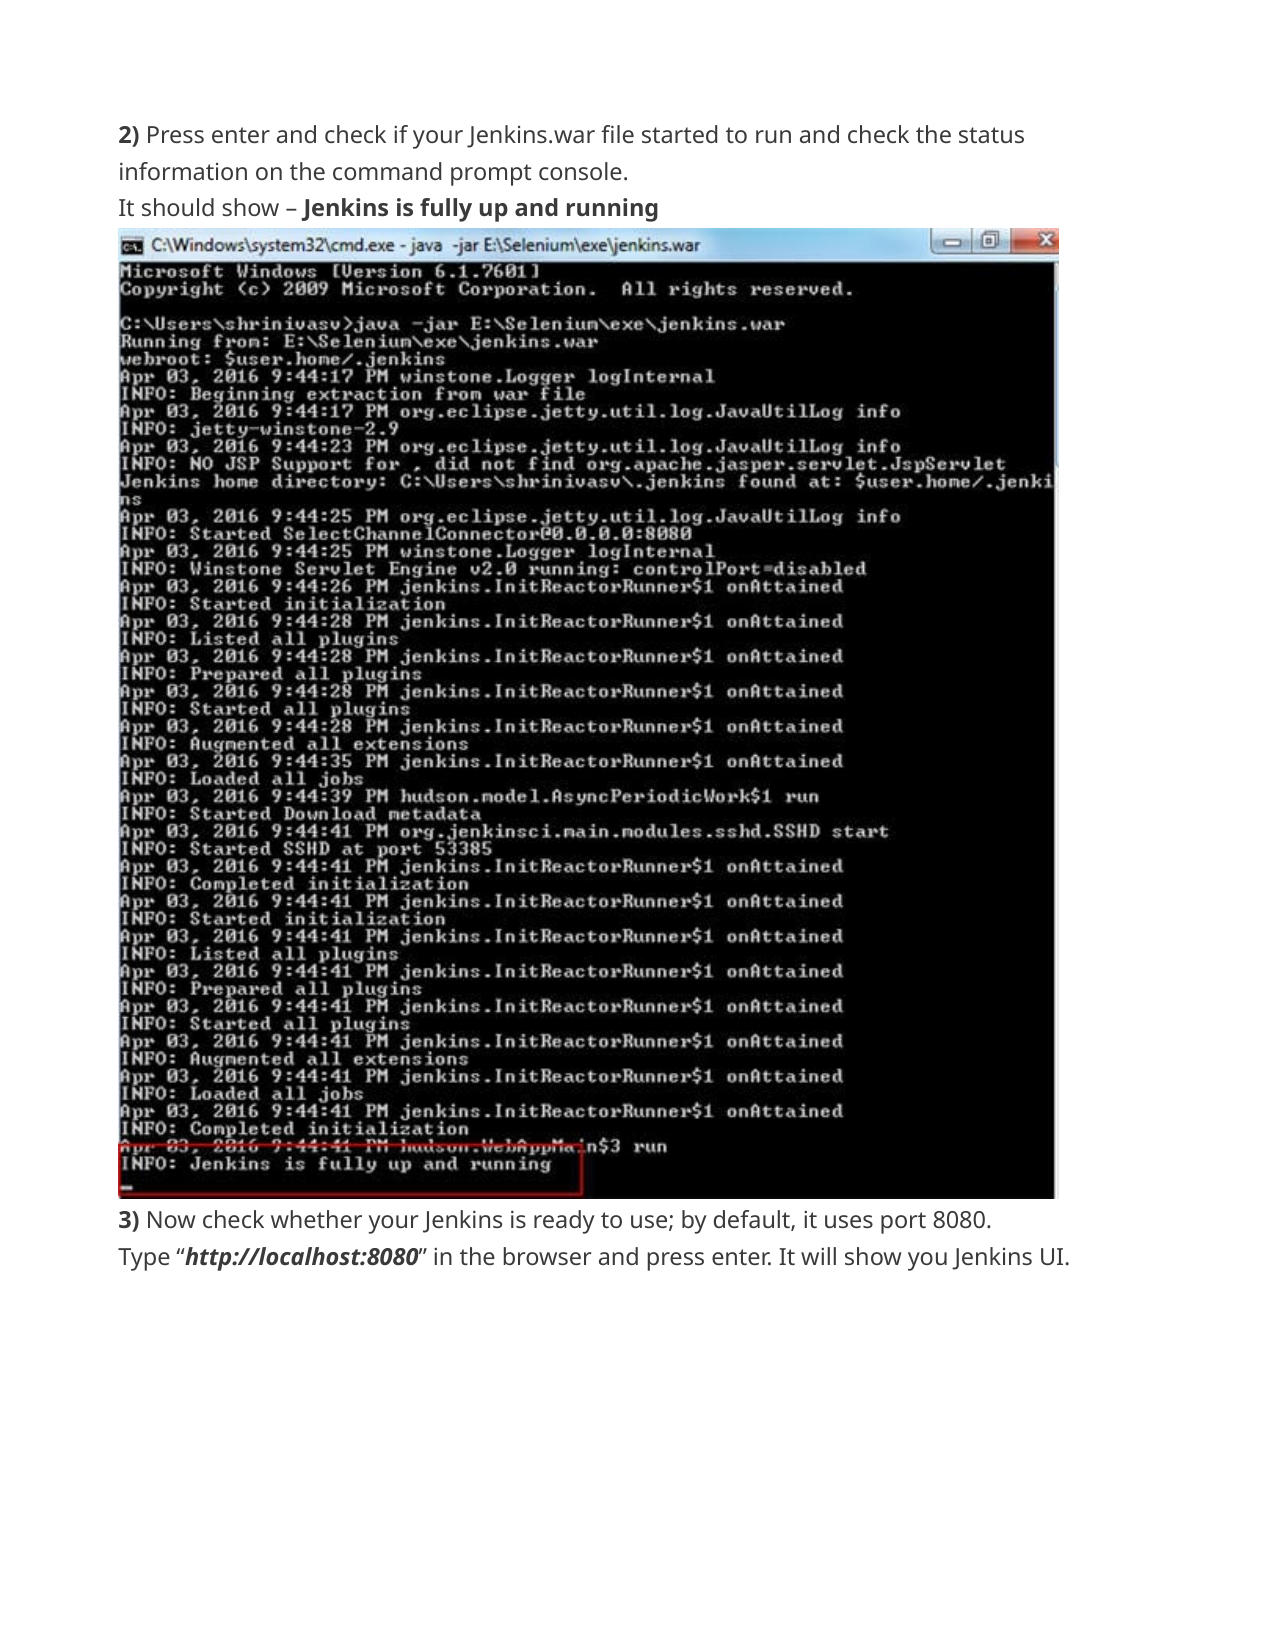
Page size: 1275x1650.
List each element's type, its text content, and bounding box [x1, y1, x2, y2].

text 2) Press enter and check if your Jenkins.war file started to run and check the status information on the command prompt console. [118, 118, 1157, 187]
text 3) Now check whether your Jenkins is ready to use; by default, it uses port 8080. [118, 1203, 1157, 1235]
text It should show – Jenkins is fully up and running [118, 192, 1157, 224]
text Type “http://localhost:8080” in the browser and press enter. It will show you Jenkins UI. [118, 1240, 1157, 1272]
picture [118, 228, 1059, 1199]
